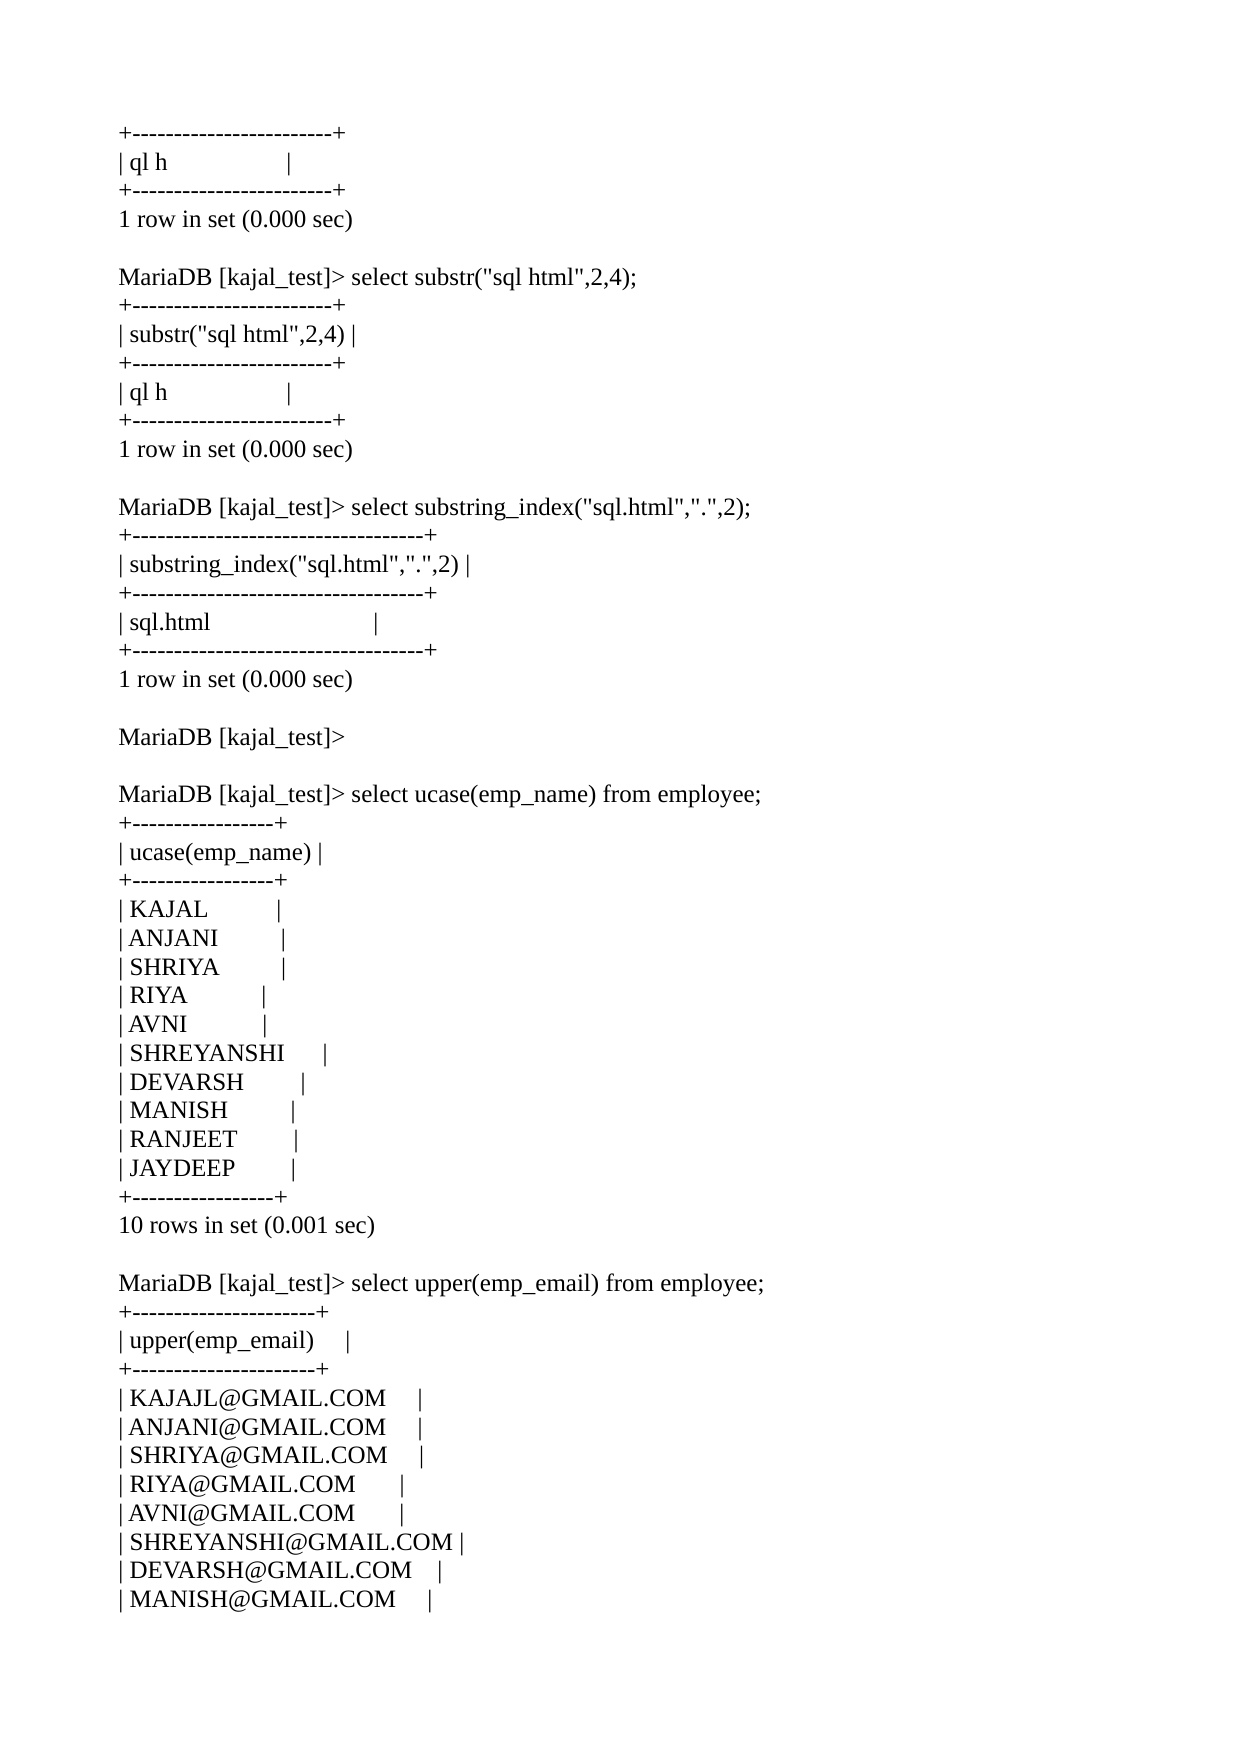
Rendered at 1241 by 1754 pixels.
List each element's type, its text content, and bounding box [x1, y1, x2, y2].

text | substr("sql html",2,4) | [118, 319, 1122, 348]
text | JAYDEEP | [118, 1153, 1122, 1182]
text | AVNI@GMAIL.COM | [118, 1498, 1122, 1527]
text +-----------------------------------+ [118, 521, 1122, 549]
text | RANJEET | [118, 1124, 1122, 1153]
text MariaDB [kajal_test]> select substr("sql html",2,4); [118, 262, 1122, 291]
text | SHRIYA | [118, 952, 1122, 981]
text | ucase(emp_name) | [118, 837, 1122, 866]
text | sql.html | [118, 607, 1122, 636]
text | RIYA | [118, 981, 1122, 1009]
text | SHRIYA@GMAIL.COM | [118, 1441, 1122, 1469]
text MariaDB [kajal_test]> select ucase(emp_name) from employee; [118, 779, 1122, 808]
text +----------------------+ [118, 1297, 1122, 1326]
text MariaDB [kajal_test]> select upper(emp_email) from employee; [118, 1268, 1122, 1297]
text 1 row in set (0.000 sec) [118, 664, 1122, 693]
text | SHREYANSHI | [118, 1038, 1122, 1067]
text | ql h | [118, 377, 1122, 406]
text 1 row in set (0.000 sec) [118, 434, 1122, 463]
text | AVNI | [118, 1009, 1122, 1038]
text | ANJANI@GMAIL.COM | [118, 1412, 1122, 1441]
text MariaDB [kajal_test]> select substring_index("sql.html",".",2); [118, 492, 1122, 521]
text +----------------------+ [118, 1354, 1122, 1383]
text +-----------------+ [118, 1182, 1122, 1211]
text +------------------------+ [118, 291, 1122, 319]
text | MANISH | [118, 1096, 1122, 1124]
text | SHREYANSHI@GMAIL.COM | [118, 1527, 1122, 1556]
text +-----------------------------------+ [118, 578, 1122, 607]
text +-----------------------------------+ [118, 636, 1122, 664]
text +-----------------+ [118, 866, 1122, 894]
text +-----------------+ [118, 808, 1122, 837]
text +------------------------+ [118, 348, 1122, 377]
text | ANJANI | [118, 923, 1122, 952]
text | DEVARSH@GMAIL.COM | [118, 1556, 1122, 1584]
text | upper(emp_email) | [118, 1326, 1122, 1354]
text +------------------------+ [118, 118, 1122, 147]
text | MANISH@GMAIL.COM | [118, 1584, 1122, 1613]
text 1 row in set (0.000 sec) [118, 204, 1122, 233]
text +------------------------+ [118, 176, 1122, 204]
text 10 rows in set (0.001 sec) [118, 1211, 1122, 1239]
text | KAJAJL@GMAIL.COM | [118, 1383, 1122, 1412]
text | DEVARSH | [118, 1067, 1122, 1096]
text | ql h | [118, 147, 1122, 176]
text MariaDB [kajal_test]> [118, 722, 1122, 751]
text | KAJAL | [118, 894, 1122, 923]
text | substring_index("sql.html",".",2) | [118, 549, 1122, 578]
text +------------------------+ [118, 406, 1122, 434]
text | RIYA@GMAIL.COM | [118, 1469, 1122, 1498]
